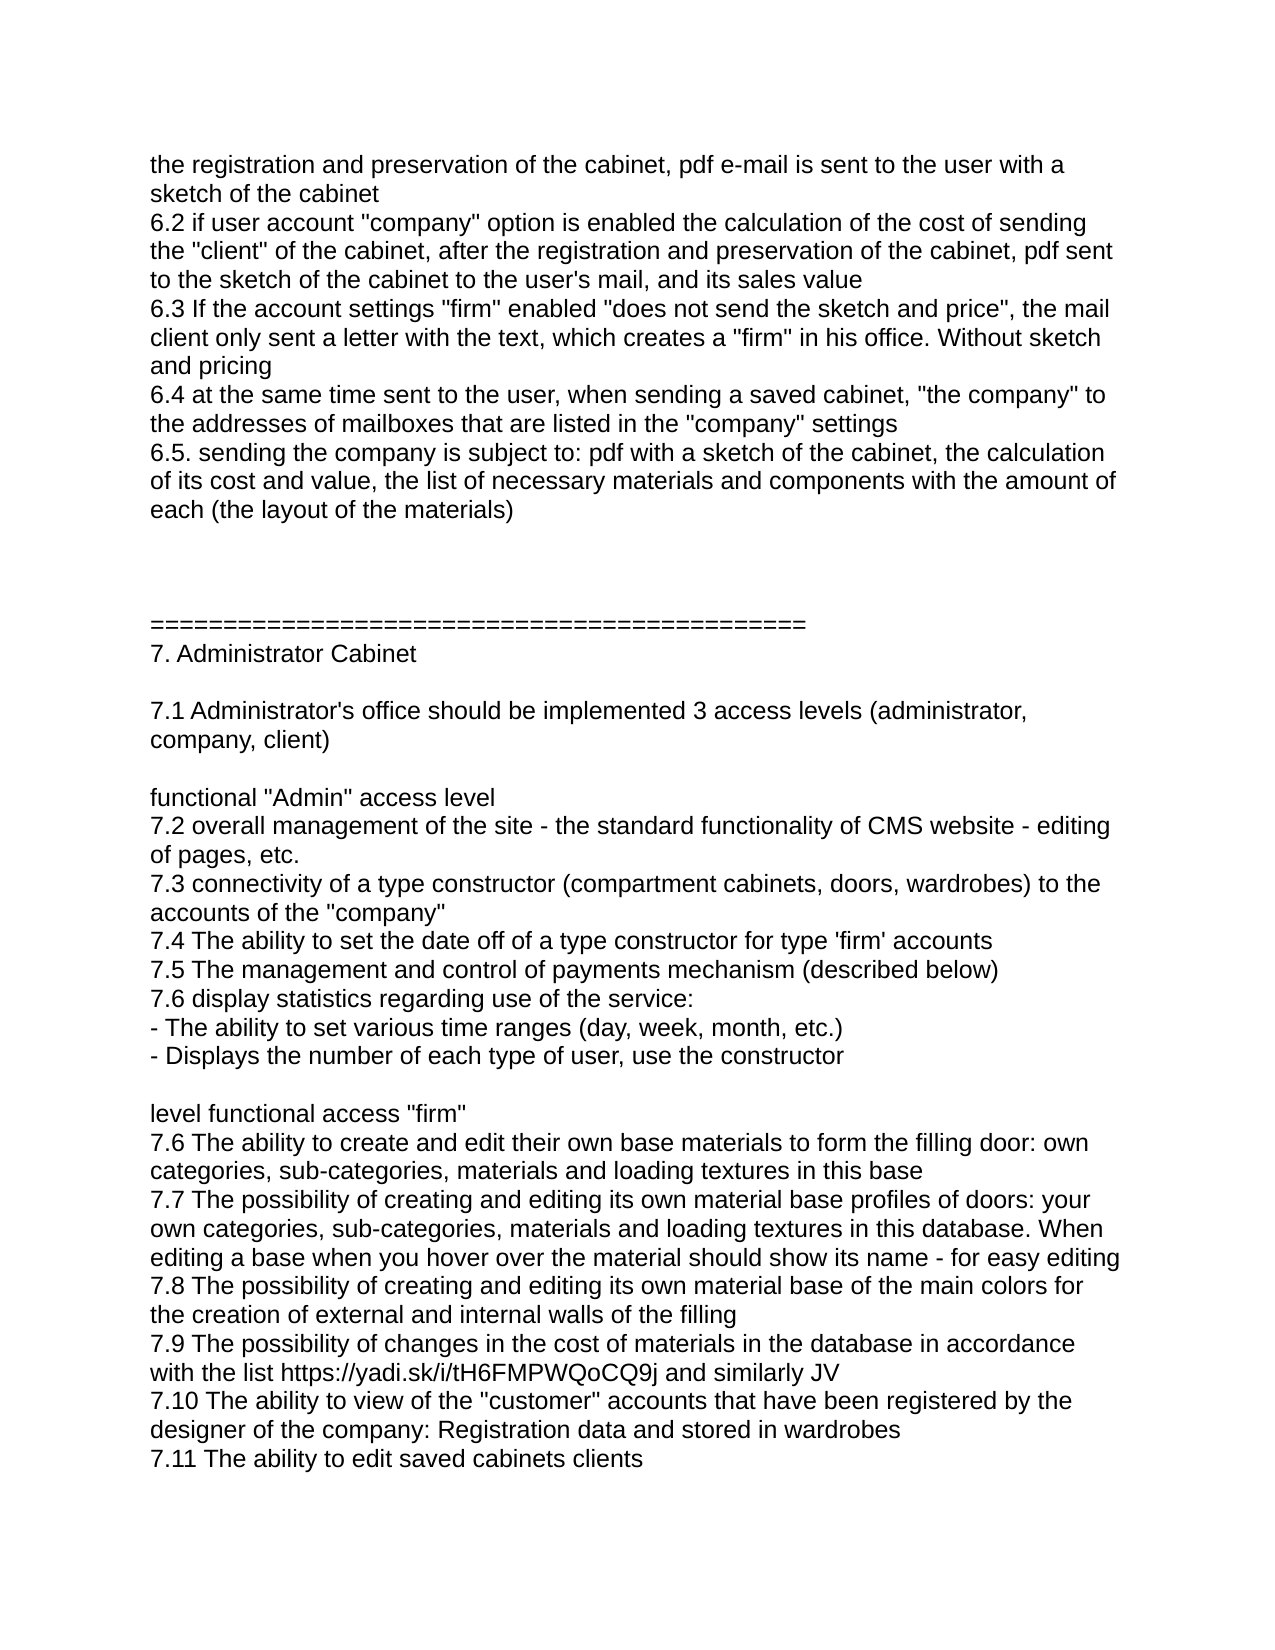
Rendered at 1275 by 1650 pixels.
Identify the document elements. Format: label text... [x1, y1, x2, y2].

text 7.10 The ability to view of the "customer" accounts that have been registered by the designer of the company: Registration data and stored in wardrobes [150, 1386, 1125, 1444]
text 7.7 The possibility of creating and editing its own material base profiles of doors: your own categories, sub-categories, materials and loading textures in this database. When editing a base when you hover over the material should show its name - for easy editing [150, 1185, 1125, 1271]
text 7.2 overall management of the site - the standard functionality of CMS website - editing of pages, etc. [150, 811, 1125, 869]
text 7.3 connectivity of a type constructor (compartment cabinets, doors, wardrobes) to the accounts of the "company" [150, 869, 1125, 926]
text 6.4 at the same time sent to the user, when sending a saved cabinet, "the company" to the addresses of mailboxes that are listed in the "company" settings [150, 380, 1125, 437]
text level functional access "firm" [150, 1099, 1125, 1127]
text 7.1 Administrator's office should be implemented 3 access levels (administrator, company, client) [150, 696, 1125, 754]
text 6.2 if user account "company" option is enabled the calculation of the cost of sending the "client" of the cabinet, after the registration and preservation of the cabinet, pdf sent to the sketch of the cabinet to the user's mail, and its sales value [150, 207, 1125, 294]
text 6.5. sending the company is subject to: pdf with a sketch of the cabinet, the calculation of its cost and value, the list of necessary materials and components with the amount of each (the layout of the materials) [150, 437, 1125, 524]
text 7.5 The management and control of payments mechanism (described below) [150, 955, 1125, 984]
text 7.4 The ability to set the date off of a type constructor for type 'firm' accounts [150, 926, 1125, 955]
text ============================================= [150, 610, 1125, 639]
text the registration and preservation of the cabinet, pdf e-mail is sent to the user with a sketch of the cabinet [150, 150, 1125, 207]
text 7.6 The ability to create and edit their own base materials to form the filling door: own categories, sub-categories, materials and loading textures in this base [150, 1127, 1125, 1185]
text 7. Administrator Cabinet [150, 639, 1125, 667]
text 7.9 The possibility of changes in the cost of materials in the database in accordance with the list https://yadi.sk/i/tH6FMPWQoCQ9j and similarly JV [150, 1329, 1125, 1386]
text 7.11 The ability to edit saved cabinets clients [150, 1444, 1125, 1472]
text - Displays the number of each type of user, use the constructor [150, 1041, 1125, 1070]
text 7.6 display statistics regarding use of the service: [150, 984, 1125, 1012]
text - The ability to set various time ranges (day, week, month, etc.) [150, 1012, 1125, 1041]
text functional "Admin" access level [150, 782, 1125, 811]
text 7.8 The possibility of creating and editing its own material base of the main colors for the creation of external and internal walls of the filling [150, 1271, 1125, 1329]
text 6.3 If the account settings "firm" enabled "does not send the sketch and price", the mail client only sent a letter with the text, which creates a "firm" in his office. Without sketch and pricing [150, 294, 1125, 380]
